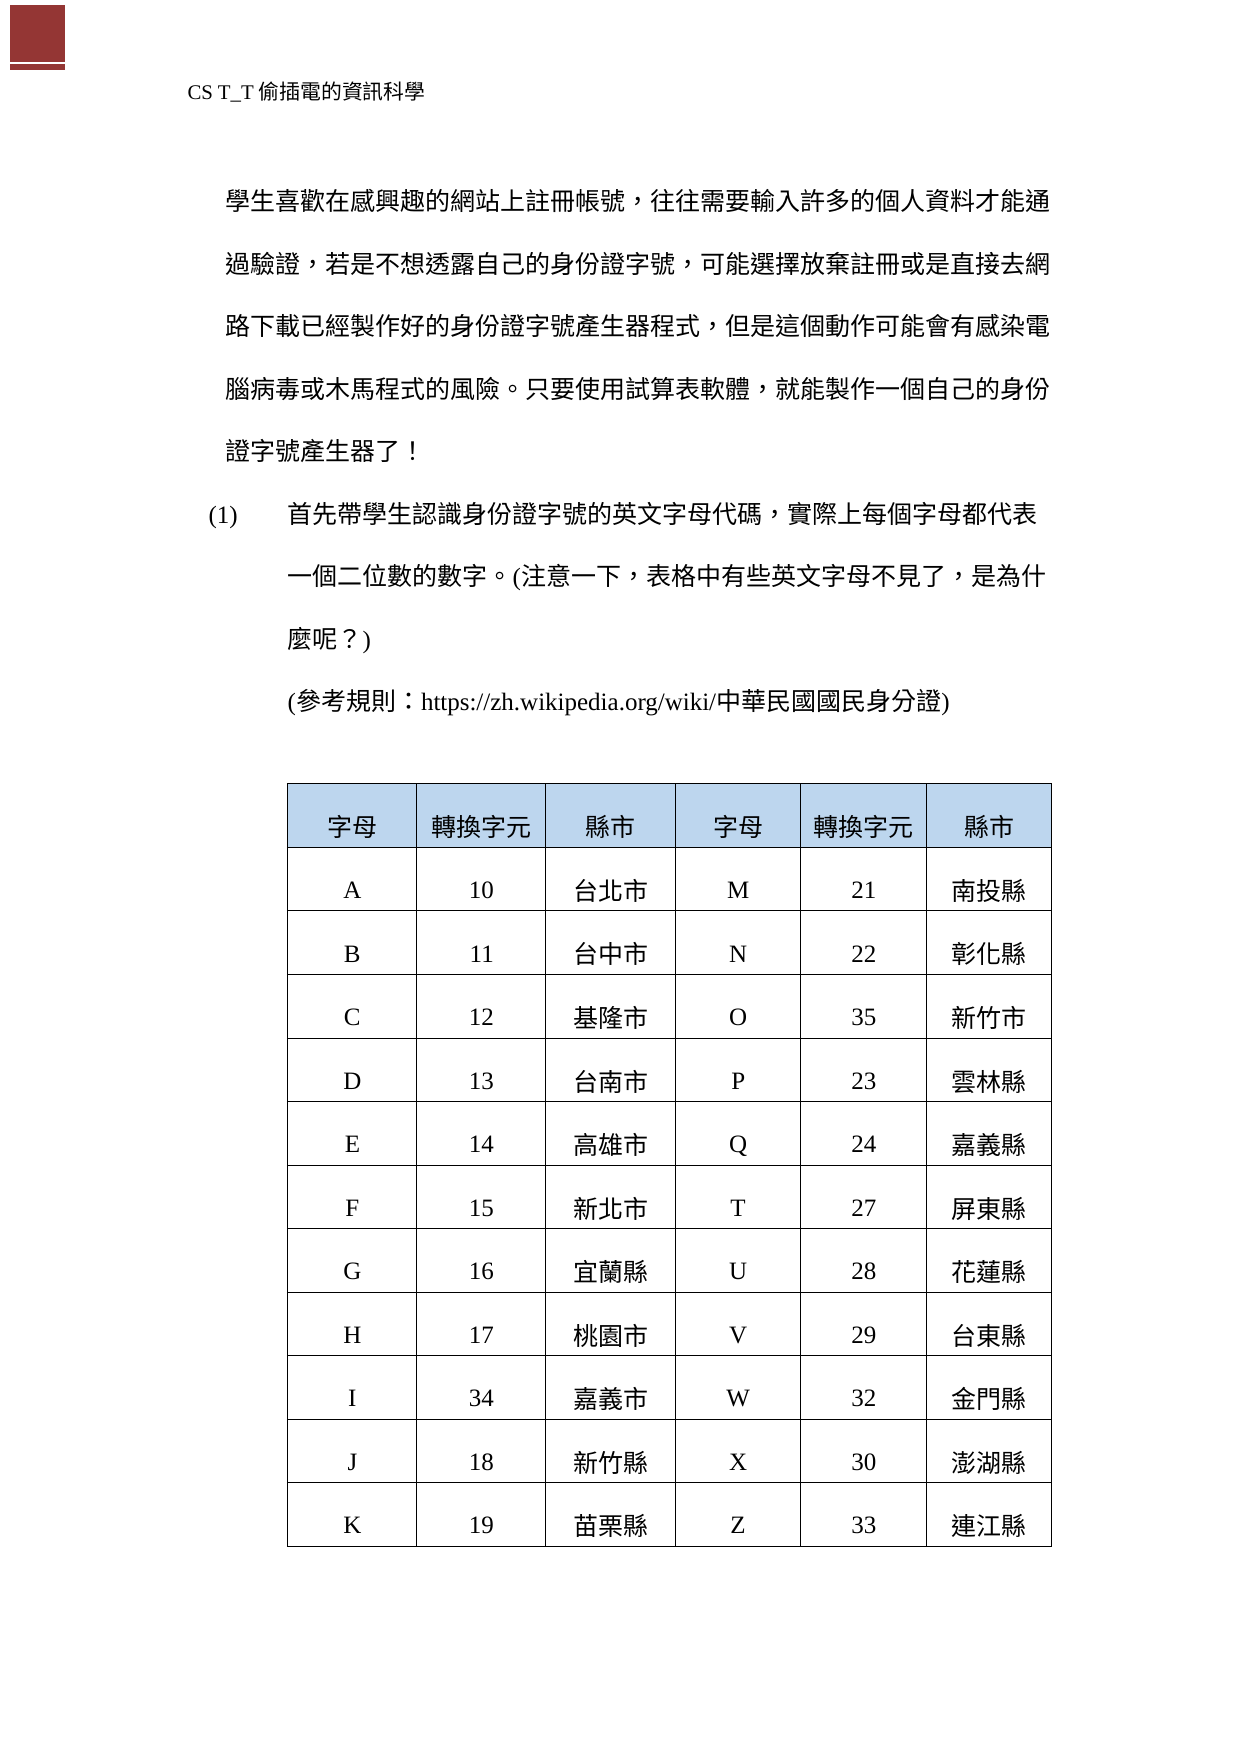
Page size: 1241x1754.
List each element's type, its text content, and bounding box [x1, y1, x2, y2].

table_cell 14 [417, 1102, 545, 1164]
table_cell I [288, 1356, 416, 1419]
table_cell X [676, 1420, 800, 1482]
table_cell 29 [801, 1293, 926, 1355]
text 學生喜歡在感興趣的網站上註冊帳號，往往需要輸入許多的個人資料才能通過驗證，若是不想透露自己的身份證字號，可能選擇放棄註冊或是直接去網路下載已經製作好的身份證字號產生器程式，但是這個動作可能會有感染電腦病毒或木馬程式的風險。只要使用試算表軟體，就能製作一個自己的身份證字號產生器了！ [225, 158, 1053, 471]
table_cell K [288, 1483, 416, 1546]
table_cell 彰化縣 [927, 911, 1051, 974]
table_cell 12 [417, 975, 545, 1037]
table_header 字母 [288, 784, 416, 847]
table_header 縣市 [927, 784, 1051, 847]
table_cell 21 [801, 848, 926, 910]
table_cell 台南市 [546, 1039, 675, 1101]
text (參考規則：https://zh.wikipedia.org/wiki/中華民國國民身分證) [287, 658, 1053, 783]
table_cell 澎湖縣 [927, 1420, 1051, 1482]
table_cell P [676, 1039, 800, 1101]
table_cell H [288, 1293, 416, 1355]
table_cell U [676, 1229, 800, 1292]
table_cell 10 [417, 848, 545, 910]
table_cell J [288, 1420, 416, 1482]
table_header 轉換字元 [801, 784, 926, 847]
table_cell 35 [801, 975, 926, 1037]
table_cell 17 [417, 1293, 545, 1355]
table_cell 新北市 [546, 1166, 675, 1228]
table_cell 嘉義縣 [927, 1102, 1051, 1164]
table_header 縣市 [546, 784, 675, 847]
table_cell 高雄市 [546, 1102, 675, 1164]
table_cell 花蓮縣 [927, 1229, 1051, 1292]
table_cell 15 [417, 1166, 545, 1228]
table_cell B [288, 911, 416, 974]
table_cell 屏東縣 [927, 1166, 1051, 1228]
table_cell 32 [801, 1356, 926, 1419]
table_cell 桃園市 [546, 1293, 675, 1355]
table_cell 基隆市 [546, 975, 675, 1037]
table_cell 28 [801, 1229, 926, 1292]
table_cell E [288, 1102, 416, 1164]
table_cell M [676, 848, 800, 910]
table_cell 19 [417, 1483, 545, 1546]
table_cell 27 [801, 1166, 926, 1228]
table_cell 34 [417, 1356, 545, 1419]
table_cell C [288, 975, 416, 1037]
table_cell G [288, 1229, 416, 1292]
table_cell 33 [801, 1483, 926, 1546]
table_cell 雲林縣 [927, 1039, 1051, 1101]
table_cell 台中市 [546, 911, 675, 974]
table_cell 新竹市 [927, 975, 1051, 1037]
table_cell 台北市 [546, 848, 675, 910]
table_cell 新竹縣 [546, 1420, 675, 1482]
table_cell 22 [801, 911, 926, 974]
table_cell Z [676, 1483, 800, 1546]
table_header 字母 [676, 784, 800, 847]
table_cell 宜蘭縣 [546, 1229, 675, 1292]
table_cell 11 [417, 911, 545, 974]
table_header 轉換字元 [417, 784, 545, 847]
table_cell 苗栗縣 [546, 1483, 675, 1546]
table_cell 金門縣 [927, 1356, 1051, 1419]
table_cell 嘉義市 [546, 1356, 675, 1419]
table_cell F [288, 1166, 416, 1228]
table_cell N [676, 911, 800, 974]
table_cell O [676, 975, 800, 1037]
table_cell V [676, 1293, 800, 1355]
table_cell 連江縣 [927, 1483, 1051, 1546]
table_cell 台東縣 [927, 1293, 1051, 1355]
table_cell A [288, 848, 416, 910]
table_cell Q [676, 1102, 800, 1164]
table_cell 13 [417, 1039, 545, 1101]
table_cell D [288, 1039, 416, 1101]
table_cell 南投縣 [927, 848, 1051, 910]
table_cell 30 [801, 1420, 926, 1482]
list 首先帶學生認識身份證字號的英文字母代碼，實際上每個字母都代表一個二位數的數字。(注意一下，表格中有些英文字母不見了，是為什麼呢？) [237, 471, 1053, 658]
table_cell 18 [417, 1420, 545, 1482]
table_cell T [676, 1166, 800, 1228]
table_cell W [676, 1356, 800, 1419]
table_cell 23 [801, 1039, 926, 1101]
table_cell 24 [801, 1102, 926, 1164]
table_cell 16 [417, 1229, 545, 1292]
